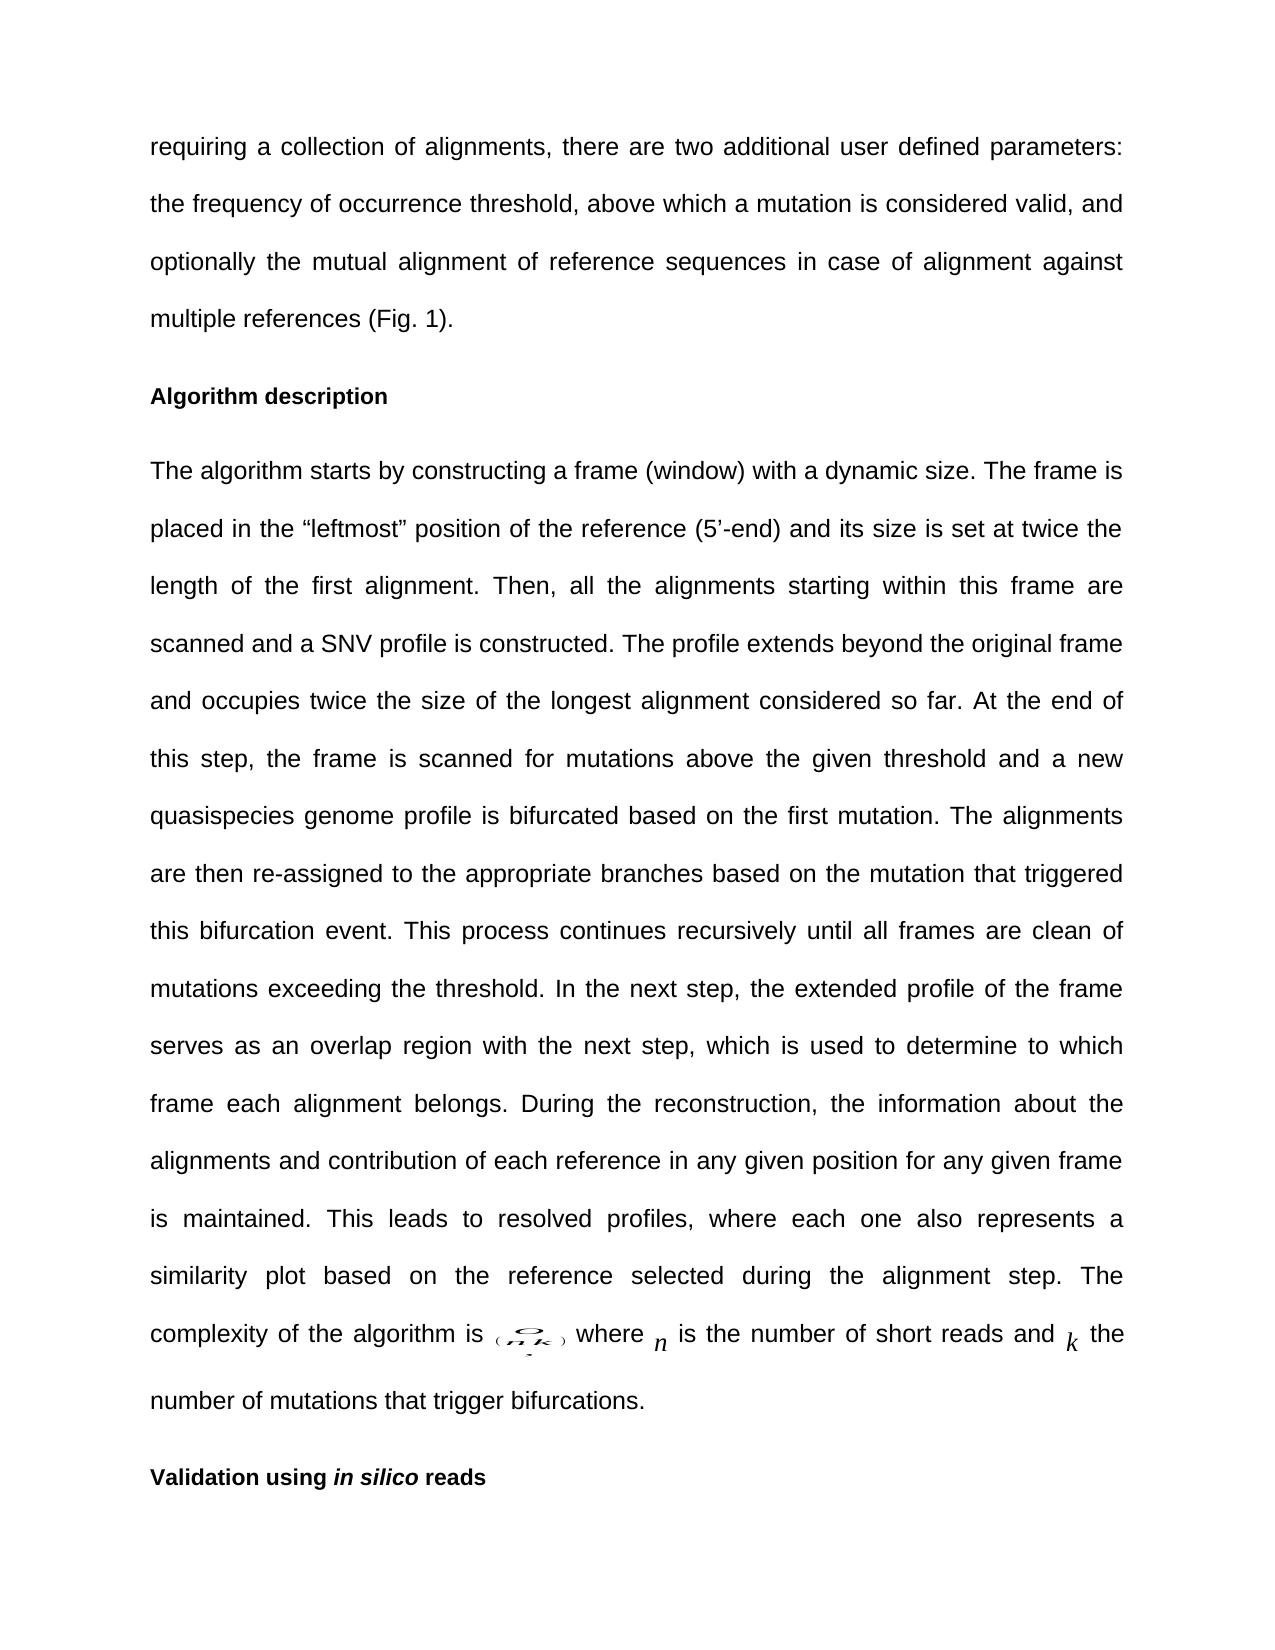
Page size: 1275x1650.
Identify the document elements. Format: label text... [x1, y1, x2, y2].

text The algorithm starts by constructing a frame (window) with a dynamic size. The frame is placed in the “leftmost” position of the reference (5’-end) and its size is set at twice the length of the first alignment. Then, all the alignments starting within this frame are scanned and a SNV profile is constructed. The profile extends beyond the original frame and occupies twice the size of the longest alignment considered so far. At the end of this step, the frame is scanned for mutations above the given threshold and a new quasispecies genome profile is bifurcated based on the first mutation. The alignments are then re-assigned to the appropriate branches based on the mutation that triggered this bifurcation event. This process continues recursively until all frames are clean of mutations exceeding the threshold. In the next step, the extended profile of the frame serves as an overlap region with the next step, which is used to determine to which frame each alignment belongs. During the reconstruction, the information about the alignments and contribution of each reference in any given position for any given frame is maintained. This leads to resolved profiles, where each one also represents a similarity plot based on the reference selected during the alignment step. The complexity of the algorithm is where is the number of short reads and the number of mutations that trigger bifurcations. [150, 456, 1125, 1415]
text requiring a collection of alignments, there are two additional user defined parameters: the frequency of occurrence threshold, above which a mutation is considered valid, and optionally the mutual alignment of reference sequences in case of alignment against multiple references (Fig. 1). [150, 132, 1125, 333]
text Validation using in silico reads [150, 1464, 1125, 1491]
text Algorithm description [150, 383, 1125, 409]
